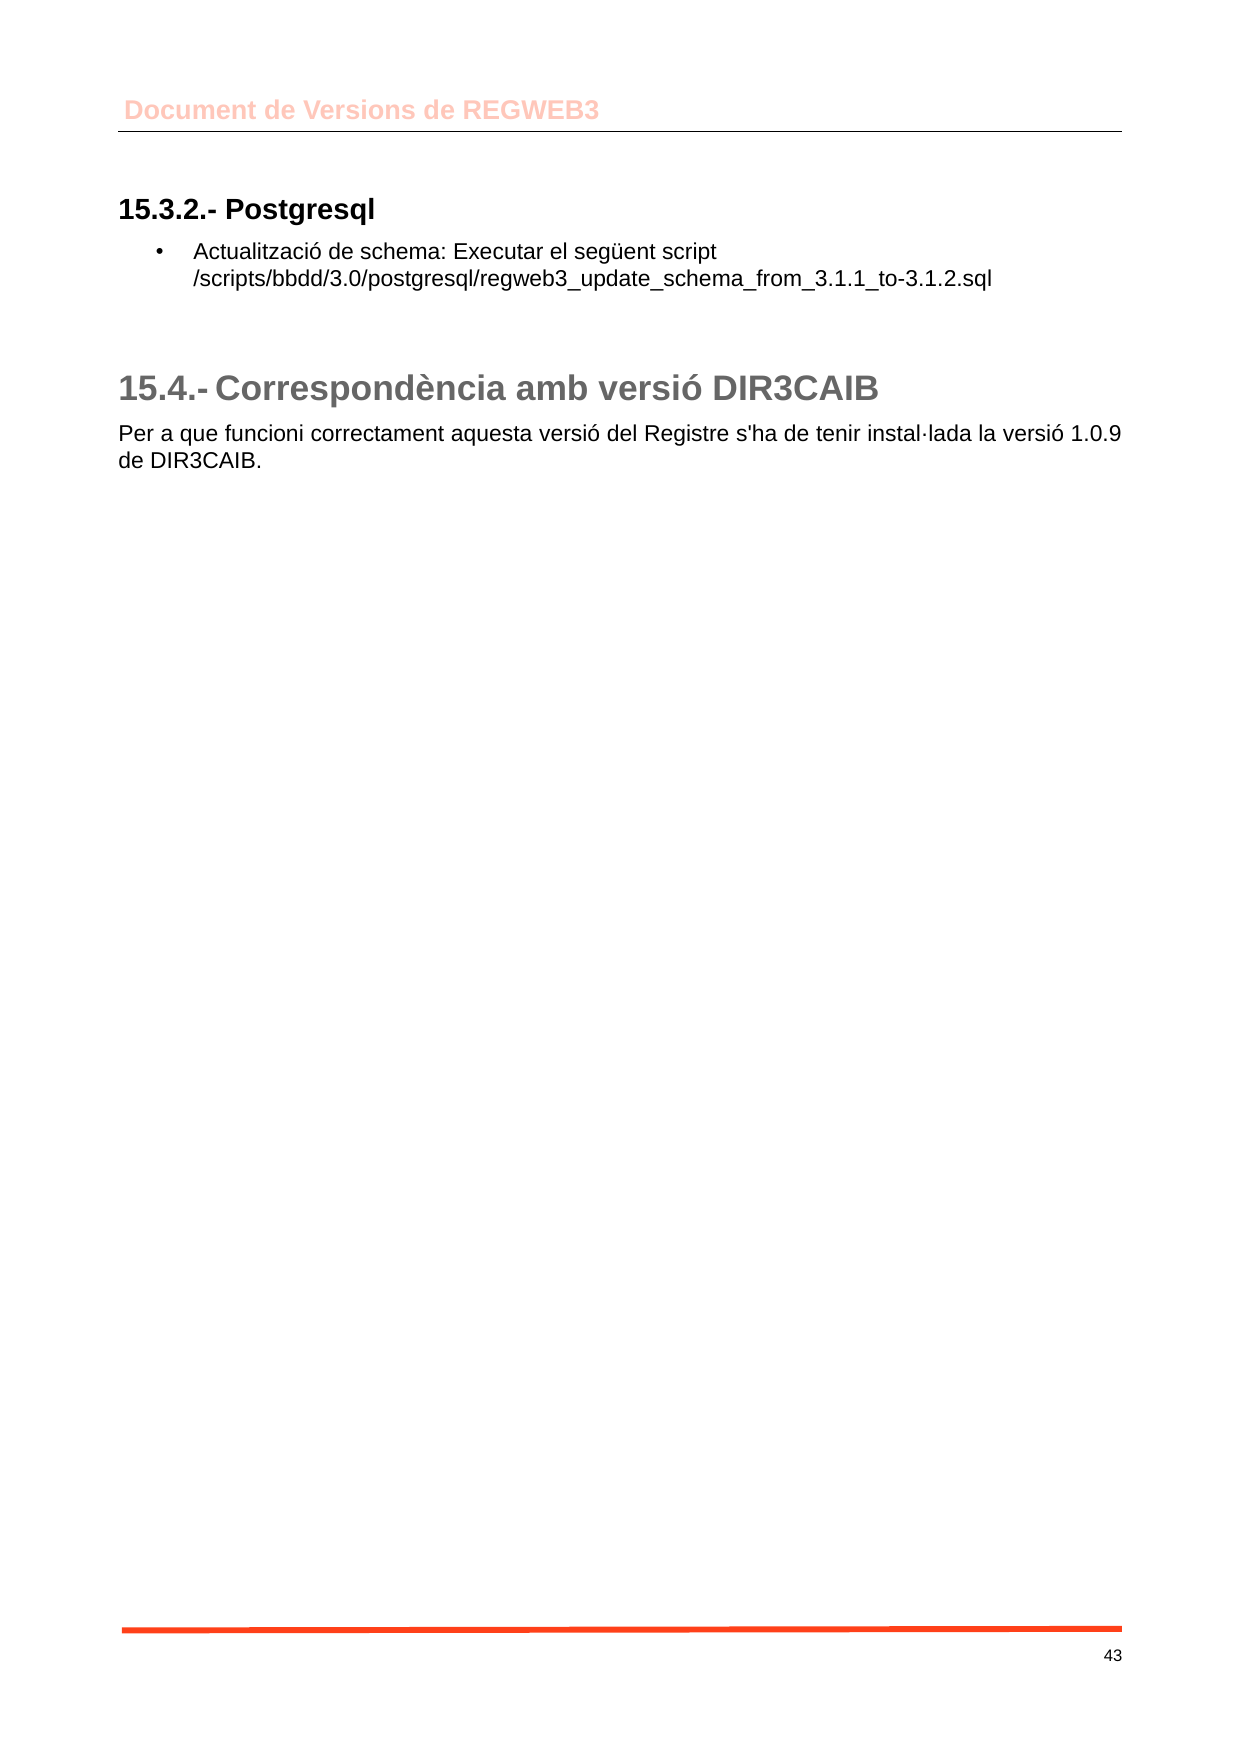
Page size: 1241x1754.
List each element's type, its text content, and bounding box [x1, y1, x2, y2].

subtitle Correspondència amb versió DIR3CAIB [118, 367, 1122, 408]
text Per a que funcioni correctament aquesta versió del Registre s'ha de tenir instal·lada la versió 1.0.9 de DIR3CAIB. [118, 420, 1122, 473]
subtitle Postgresql [118, 192, 1122, 226]
list Actualització de schema: Executar el següent script /scripts/bbdd/3.0/postgresql/regweb3_update_schema_from_3.1.1_to-3.1.2.sql [156, 238, 1122, 291]
